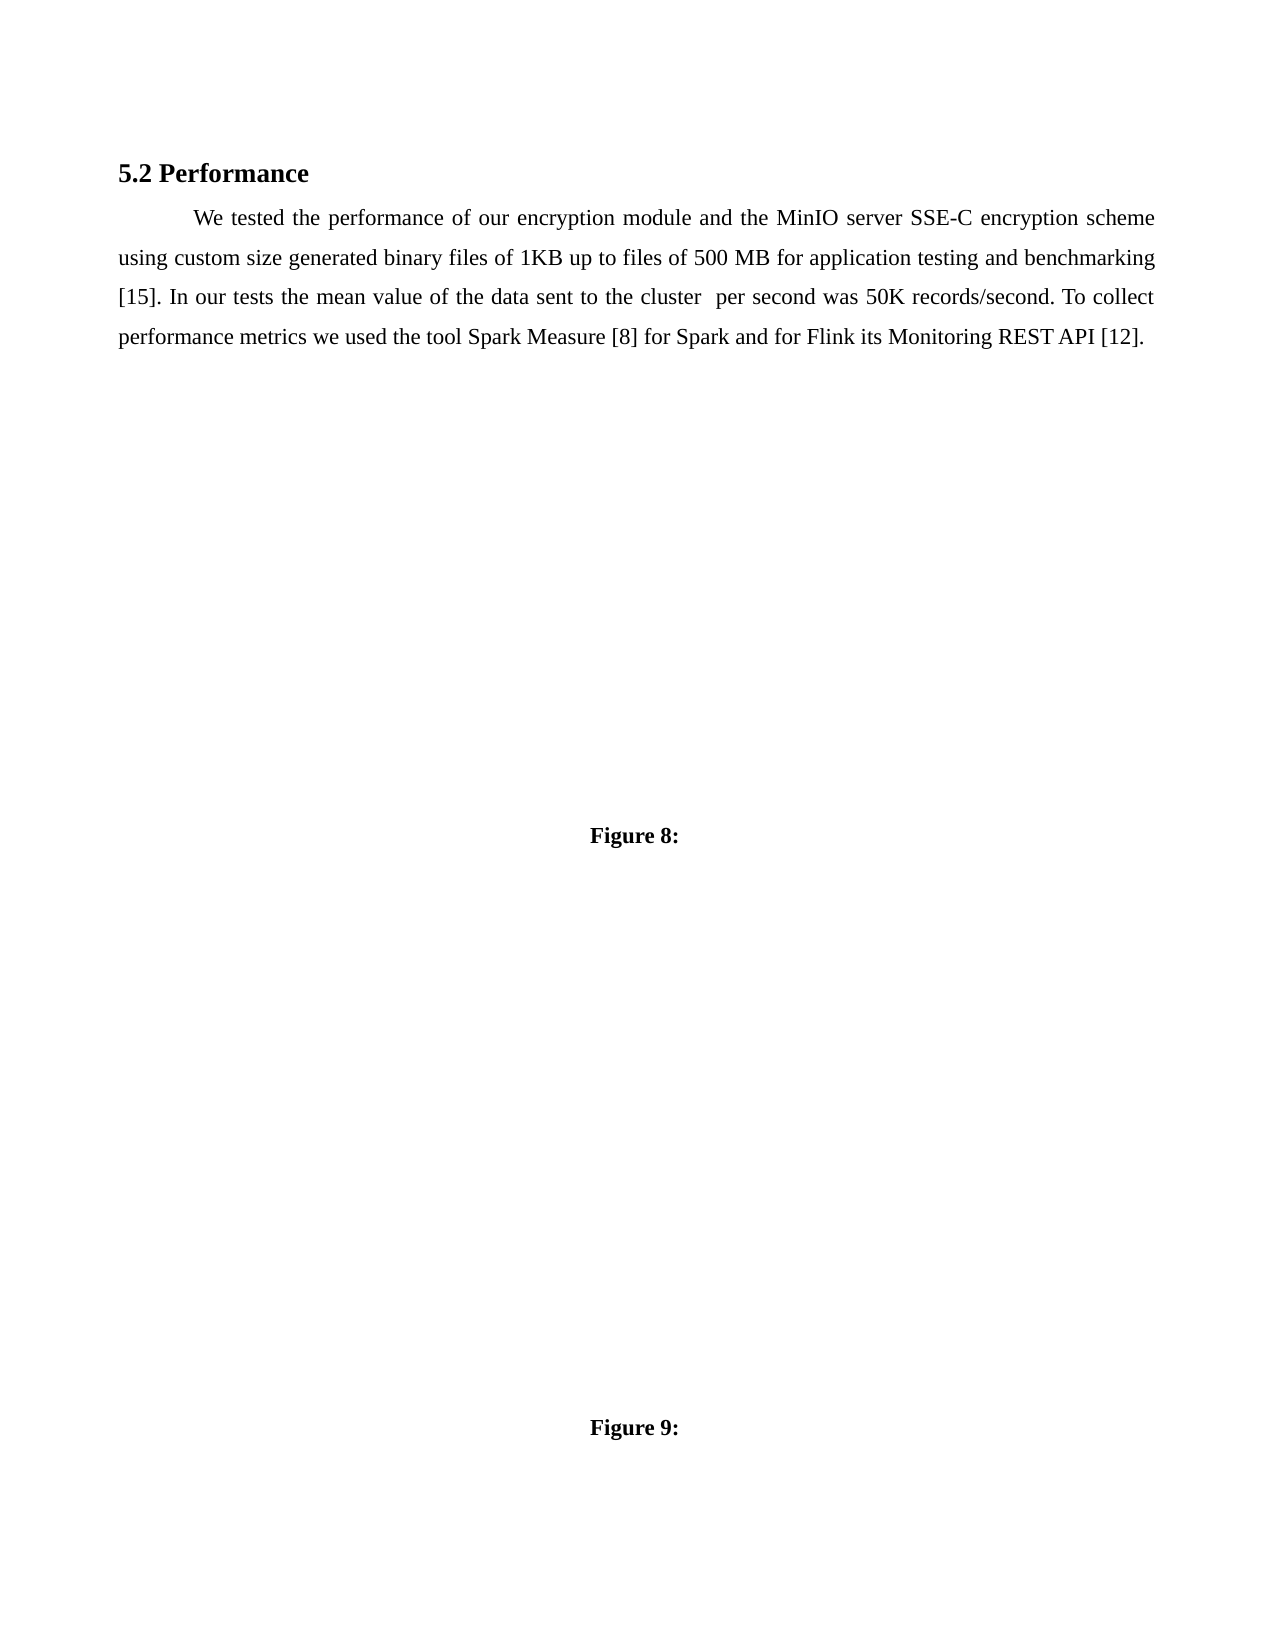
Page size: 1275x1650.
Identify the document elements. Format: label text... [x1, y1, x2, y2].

text Figure 9: [118, 1414, 1157, 1440]
text Figure 8: [118, 822, 1157, 848]
text 5.2 Performance [118, 158, 1157, 189]
text We tested the performance of our encryption module and the MinIO server SSE-C encryption scheme using custom size generated binary files of 1KB up to files of 500 MB for application testing and benchmarking [15]. In our tests the mean value of the data sent to the cluster per second was 50K records/second. To collect performance metrics we used the tool Spark Measure [8] for Spark and for Flink its Monitoring REST API [12]. [118, 204, 1157, 349]
